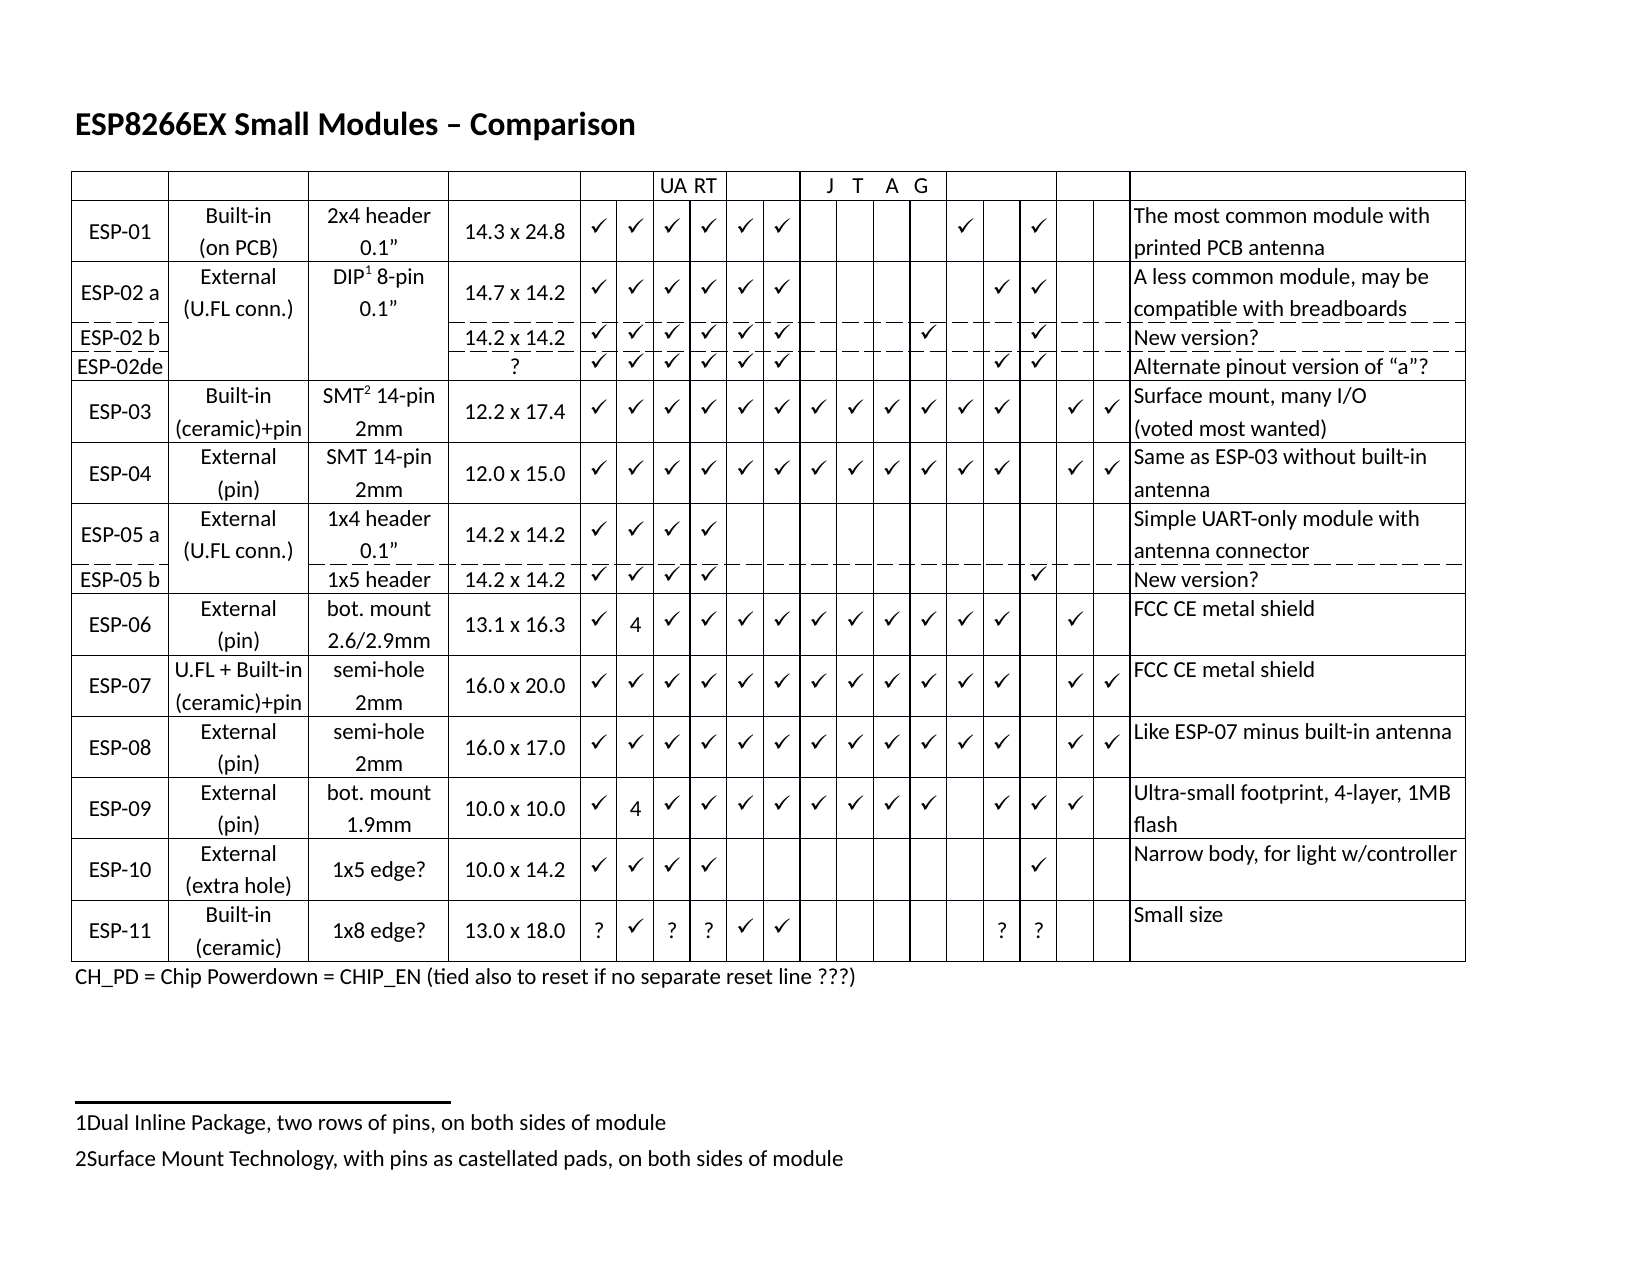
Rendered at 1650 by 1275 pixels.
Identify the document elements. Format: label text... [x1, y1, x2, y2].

table_cell Small size [1131, 901, 1465, 961]
table_cell  [984, 262, 1019, 322]
table_cell ? [1021, 901, 1056, 961]
table_cell ESP-01 [72, 201, 168, 261]
table_header [1093, 172, 1129, 200]
table_cell ESP-04 [72, 443, 168, 503]
table_cell  [617, 717, 653, 777]
table_cell Simple UART-only module with antenna connector [1131, 504, 1465, 564]
table_cell  [654, 504, 689, 564]
table_cell [1094, 594, 1129, 654]
table_cell  [617, 201, 653, 261]
table_cell 1x4 header 0.1” [309, 504, 448, 564]
table_cell ESP-09 [72, 778, 168, 838]
table_cell [874, 564, 909, 593]
table_cell  [947, 381, 983, 442]
table_cell  [654, 564, 689, 593]
table_cell [801, 901, 836, 961]
table_cell [727, 839, 763, 899]
table_cell [911, 564, 946, 593]
table_header [309, 172, 448, 200]
table_cell  [727, 351, 763, 380]
table_cell  [691, 717, 726, 777]
table_cell  [691, 443, 726, 503]
table_cell  [691, 778, 726, 838]
table_cell  [1057, 656, 1093, 716]
table_cell External (pin) [169, 778, 308, 838]
table_header UA [654, 172, 690, 200]
table_cell New version? [1131, 564, 1465, 593]
table_cell [947, 839, 983, 899]
table_cell  [984, 351, 1019, 380]
table_cell  [617, 901, 653, 961]
table_cell [309, 322, 448, 351]
table_cell FCC CE metal shield [1131, 656, 1465, 716]
table_cell [984, 322, 1019, 351]
table_header A [873, 172, 910, 200]
table_cell  [984, 717, 1019, 777]
table_cell  [837, 381, 873, 442]
table_cell  [581, 717, 616, 777]
table_cell  [581, 504, 616, 564]
table_cell Alternate pinout version of “a”? [1131, 351, 1465, 380]
table_cell [984, 839, 1019, 899]
table_cell ? [449, 351, 580, 380]
table_cell  [617, 656, 653, 716]
table_cell  [617, 839, 653, 899]
table_cell  [837, 594, 873, 654]
table_cell semi-hole 2mm [309, 717, 448, 777]
table_cell  [654, 381, 689, 442]
table_cell [984, 504, 1019, 564]
table_cell  [1094, 381, 1129, 442]
table_cell  [581, 594, 616, 654]
table_cell [1057, 262, 1093, 322]
table_cell  [581, 564, 616, 593]
text CH_PD = Chip Powerdown = CHIP_EN (tied also to reset if no separate reset line ???) [75, 962, 1575, 990]
table_cell Like ESP-07 minus built-in antenna [1131, 717, 1465, 777]
table_cell ESP-02 a [72, 262, 168, 322]
table_cell [1094, 322, 1129, 351]
table_cell semi-hole 2mm [309, 656, 448, 716]
table_header J [801, 172, 837, 200]
table_cell 14.2 x 14.2 [449, 504, 580, 564]
table_cell [169, 322, 308, 351]
table_cell 14.2 x 14.2 [449, 564, 580, 593]
table_cell [727, 564, 763, 593]
table_cell  [874, 717, 909, 777]
table_cell ? [654, 901, 689, 961]
table_cell  [654, 839, 689, 899]
table_cell bot. mount 2.6/2.9mm [309, 594, 448, 654]
table_cell [911, 262, 946, 322]
table_cell [837, 564, 873, 593]
table_cell External (pin) [169, 717, 308, 777]
table_cell  [1021, 262, 1056, 322]
table_cell  [984, 594, 1019, 654]
table_cell 2x4 header 0.1” [309, 201, 448, 261]
table_cell 1x5 header [309, 564, 448, 593]
table_cell  [727, 262, 763, 322]
table_cell  [764, 381, 799, 442]
table_cell 14.3 x 24.8 [449, 201, 580, 261]
table_cell  [874, 594, 909, 654]
table_cell  [947, 443, 983, 503]
table_cell  [1057, 594, 1093, 654]
table_cell [874, 262, 909, 322]
table_cell 13.1 x 16.3 [449, 594, 580, 654]
table_cell [1094, 351, 1129, 380]
table_cell  [874, 381, 909, 442]
table_cell [837, 351, 873, 380]
table_cell [801, 322, 836, 351]
table_cell U.FL + Built-in (ceramic)+pin [169, 656, 308, 716]
table_cell  [984, 778, 1019, 838]
table_cell [1021, 381, 1056, 442]
table_cell  [727, 778, 763, 838]
table_cell ESP-10 [72, 839, 168, 899]
table_cell  [1021, 322, 1056, 351]
table_cell SMT 14-pin 2mm [309, 443, 448, 503]
table_cell  [581, 201, 616, 261]
table_cell  [727, 381, 763, 442]
table_cell  [691, 322, 726, 351]
table_cell [1094, 564, 1129, 593]
table_cell [1094, 201, 1129, 261]
table_cell FCC CE metal shield [1131, 594, 1465, 654]
table_cell Ultra-small footprint, 4-layer, 1MB flash [1131, 778, 1465, 838]
table_cell  [1021, 564, 1056, 593]
table_cell [801, 564, 836, 593]
table_cell [874, 322, 909, 351]
table_cell [1057, 322, 1093, 351]
table_cell  [654, 778, 689, 838]
table_cell  [837, 443, 873, 503]
table_cell 16.0 x 20.0 [449, 656, 580, 716]
table_cell [947, 564, 983, 593]
table_cell  [947, 201, 983, 261]
table_cell ESP-06 [72, 594, 168, 654]
table_cell [947, 262, 983, 322]
table_cell  [691, 656, 726, 716]
table_cell  [764, 201, 799, 261]
table_header [449, 172, 580, 200]
table_cell [1057, 564, 1093, 593]
table_cell  [984, 443, 1019, 503]
table_cell [1057, 201, 1093, 261]
table_cell  [874, 656, 909, 716]
table_cell [837, 201, 873, 261]
table_cell ? [581, 901, 616, 961]
table_cell [1021, 504, 1056, 564]
table_cell [1094, 778, 1129, 838]
table_header [947, 172, 983, 200]
table_cell  [691, 201, 726, 261]
table_cell [1057, 901, 1093, 961]
table_cell  [837, 656, 873, 716]
table_header [983, 172, 1020, 200]
table_cell [874, 839, 909, 899]
table_cell [1021, 656, 1056, 716]
table_cell  [654, 262, 689, 322]
table_cell 1x8 edge? [309, 901, 448, 961]
table_cell  [837, 717, 873, 777]
table_cell [1094, 901, 1129, 961]
table_cell SMT 14-pin 2mm [309, 381, 448, 442]
table_header [169, 172, 308, 200]
table_cell ESP-05 a [72, 504, 168, 564]
table_cell 4 [617, 778, 653, 838]
table_cell  [764, 656, 799, 716]
table_cell  [1057, 717, 1093, 777]
table_cell [801, 351, 836, 380]
table_cell [1021, 717, 1056, 777]
table_cell [911, 201, 946, 261]
table_cell  [764, 443, 799, 503]
table_cell  [727, 322, 763, 351]
table_cell [764, 839, 799, 899]
table_cell  [581, 262, 616, 322]
table_cell [947, 322, 983, 351]
table_cell  [727, 201, 763, 261]
table_header G [910, 172, 946, 200]
table_cell  [727, 594, 763, 654]
table_cell [764, 564, 799, 593]
table_cell  [581, 778, 616, 838]
table_cell  [764, 351, 799, 380]
table_cell [911, 839, 946, 899]
table_cell [801, 504, 836, 564]
table_cell [1094, 262, 1129, 322]
table_cell 14.7 x 14.2 [449, 262, 580, 322]
table_cell  [947, 594, 983, 654]
table_cell  [691, 262, 726, 322]
table_cell  [691, 594, 726, 654]
table_cell  [617, 351, 653, 380]
table_cell [874, 351, 909, 380]
table_cell [837, 839, 873, 899]
table_cell [169, 351, 308, 380]
table_cell [874, 201, 909, 261]
table_cell  [1021, 839, 1056, 899]
table_cell  [764, 322, 799, 351]
table_cell ESP-08 [72, 717, 168, 777]
table_cell  [911, 656, 946, 716]
table_cell  [984, 656, 1019, 716]
table_cell  [801, 778, 836, 838]
table_cell  [911, 717, 946, 777]
table_cell  [1057, 381, 1093, 442]
table_cell [947, 778, 983, 838]
table_cell DIP 8-pin 0.1” [309, 262, 448, 322]
table_cell  [1021, 778, 1056, 838]
table_cell [1021, 443, 1056, 503]
table_cell  [654, 656, 689, 716]
table_cell  [581, 656, 616, 716]
table_cell  [801, 443, 836, 503]
table_cell  [947, 656, 983, 716]
table_cell ESP-02 b [72, 322, 168, 351]
table_cell  [984, 381, 1019, 442]
table_cell  [1057, 778, 1093, 838]
table_cell  [617, 504, 653, 564]
table_cell  [911, 443, 946, 503]
table_cell [874, 901, 909, 961]
table_cell 13.0 x 18.0 [449, 901, 580, 961]
table_cell ESP-05 b [72, 564, 168, 593]
table_cell ? [691, 901, 726, 961]
table_cell 16.0 x 17.0 [449, 717, 580, 777]
table_cell ESP-07 [72, 656, 168, 716]
table_cell  [691, 839, 726, 899]
table_cell  [727, 656, 763, 716]
table_cell  [1021, 351, 1056, 380]
table_header [1131, 172, 1465, 200]
table_cell  [801, 594, 836, 654]
table_cell [764, 504, 799, 564]
table_cell [1021, 594, 1056, 654]
table_cell [801, 201, 836, 261]
table_cell ESP-11 [72, 901, 168, 961]
table_cell  [911, 381, 946, 442]
table_cell [169, 564, 308, 593]
table_cell [1057, 351, 1093, 380]
table_cell  [617, 322, 653, 351]
table_cell  [617, 564, 653, 593]
table_cell  [654, 594, 689, 654]
table_cell [801, 262, 836, 322]
table_cell External (pin) [169, 594, 308, 654]
table_header RT [690, 172, 726, 200]
table_cell  [764, 901, 799, 961]
table_cell [874, 504, 909, 564]
table_header [72, 172, 168, 200]
table_cell [1094, 504, 1129, 564]
table_cell  [654, 201, 689, 261]
table_cell [911, 351, 946, 380]
table_cell  [1021, 201, 1056, 261]
table_cell  [727, 443, 763, 503]
table_cell 4 [617, 594, 653, 654]
table_cell  [947, 717, 983, 777]
table_cell bot. mount 1.9mm [309, 778, 448, 838]
text ESP8266EX Small Modules – Comparison [75, 103, 1575, 144]
table_cell  [911, 322, 946, 351]
table_cell  [654, 351, 689, 380]
table_cell [947, 351, 983, 380]
table_cell A less common module, may be compatible with breadboards [1131, 262, 1465, 322]
table_header [617, 172, 653, 200]
table_cell Built-in (ceramic)+pin [169, 381, 308, 442]
table_cell  [874, 778, 909, 838]
table_cell  [691, 351, 726, 380]
table_cell 1x5 edge? [309, 839, 448, 899]
table_cell  [1094, 717, 1129, 777]
table_cell  [911, 778, 946, 838]
table_cell  [617, 262, 653, 322]
table_cell [984, 564, 1019, 593]
table_cell 14.2 x 14.2 [449, 322, 580, 351]
table_cell  [617, 443, 653, 503]
table_cell [947, 504, 983, 564]
table_cell [911, 901, 946, 961]
table_cell External (pin) [169, 443, 308, 503]
table_cell  [581, 351, 616, 380]
table_cell [1057, 839, 1093, 899]
table_cell Built-in (on PCB) [169, 201, 308, 261]
table_cell  [691, 381, 726, 442]
table_cell [727, 504, 763, 564]
table_header T [837, 172, 873, 200]
table_cell [1057, 504, 1093, 564]
table_cell  [727, 717, 763, 777]
table_cell  [581, 381, 616, 442]
table_cell  [801, 381, 836, 442]
table_cell  [691, 564, 726, 593]
table_cell External (U.FL conn.) [169, 262, 308, 322]
table_cell  [801, 656, 836, 716]
table_cell Built-in (ceramic) [169, 901, 308, 961]
table_cell [309, 351, 448, 380]
table_cell [984, 201, 1019, 261]
table_cell [911, 504, 946, 564]
table_header [581, 172, 617, 200]
table_cell  [801, 717, 836, 777]
table_header [1057, 172, 1093, 200]
table_cell External (U.FL conn.) [169, 504, 308, 564]
table_cell 10.0 x 14.2 [449, 839, 580, 899]
table_cell 12.0 x 15.0 [449, 443, 580, 503]
table_cell 10.0 x 10.0 [449, 778, 580, 838]
table_cell [947, 901, 983, 961]
table_cell  [581, 443, 616, 503]
table_cell  [874, 443, 909, 503]
table_cell  [654, 717, 689, 777]
table_cell  [617, 381, 653, 442]
table_cell  [581, 839, 616, 899]
table_cell [837, 901, 873, 961]
table_cell  [1094, 443, 1129, 503]
table_header [1020, 172, 1056, 200]
table_cell  [764, 262, 799, 322]
table_cell ESP-03 [72, 381, 168, 442]
table_cell Surface mount, many I/O (voted most wanted) [1131, 381, 1465, 442]
table_cell  [837, 778, 873, 838]
table_cell  [727, 901, 763, 961]
table_cell Same as ESP-03 without built-in antenna [1131, 443, 1465, 503]
table_cell [837, 322, 873, 351]
table_header [727, 172, 763, 200]
table_cell  [764, 778, 799, 838]
table_cell Narrow body, for light w/controller [1131, 839, 1465, 899]
table_cell External (extra hole) [169, 839, 308, 899]
table_cell New version? [1131, 322, 1465, 351]
table_cell  [1094, 656, 1129, 716]
table_cell ESP-02de [72, 351, 168, 380]
table_cell  [764, 717, 799, 777]
table_header [763, 172, 799, 200]
table_cell  [654, 443, 689, 503]
table_cell ? [984, 901, 1019, 961]
table_cell  [1057, 443, 1093, 503]
table_cell  [654, 322, 689, 351]
table_cell [1094, 839, 1129, 899]
table_cell 12.2 x 17.4 [449, 381, 580, 442]
table_cell  [764, 594, 799, 654]
table_cell The most common module with printed PCB antenna [1131, 201, 1465, 261]
table_cell  [911, 594, 946, 654]
table_cell [837, 504, 873, 564]
table_cell [801, 839, 836, 899]
table_cell [837, 262, 873, 322]
table_cell  [581, 322, 616, 351]
table_cell  [691, 504, 726, 564]
